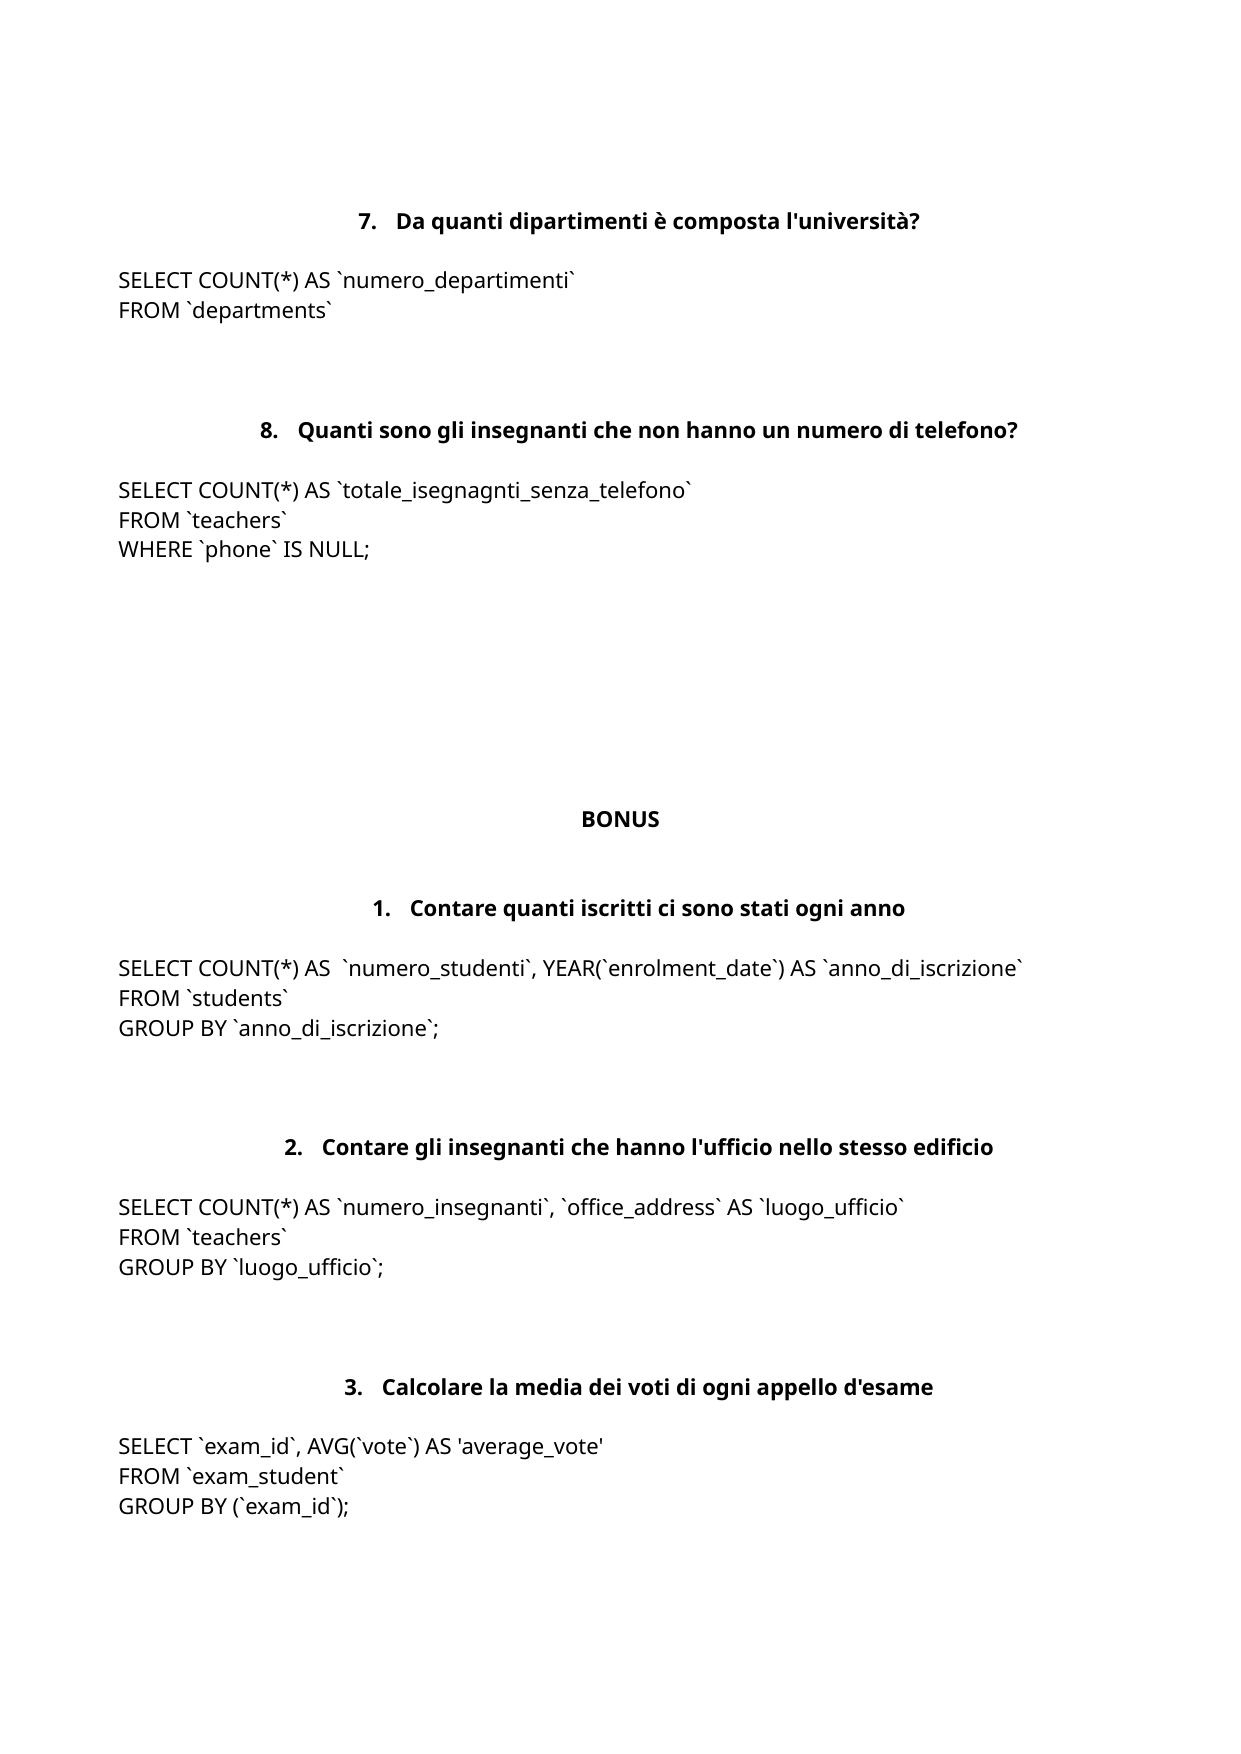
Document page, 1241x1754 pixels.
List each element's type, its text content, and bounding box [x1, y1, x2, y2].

text WHERE `phone` IS NULL; [118, 534, 1122, 564]
text FROM `teachers` [118, 504, 1122, 534]
text SELECT COUNT(*) AS `numero_departimenti` [118, 265, 1122, 295]
list Da quanti dipartimenti è composta l'università? [156, 206, 1122, 235]
text FROM `teachers` [118, 1222, 1122, 1252]
list Contare quanti iscritti ci sono stati ogni anno [156, 893, 1122, 923]
text FROM `departments` [118, 295, 1122, 325]
text SELECT COUNT(*) AS `totale_isegnagnti_senza_telefono` [118, 445, 1122, 504]
text BONUS [118, 803, 1122, 833]
text FROM `students` [118, 983, 1122, 1013]
list Quanti sono gli insegnanti che non hanno un numero di telefono? [156, 415, 1122, 445]
text SELECT `exam_id`, AVG(`vote`) AS 'average_vote' [118, 1431, 1122, 1461]
list Calcolare la media dei voti di ogni appello d'esame [156, 1371, 1122, 1401]
text GROUP BY (`exam_id`); [118, 1491, 1122, 1521]
text GROUP BY `anno_di_iscrizione`; [118, 1013, 1122, 1043]
text FROM `exam_student` [118, 1461, 1122, 1491]
text GROUP BY `luogo_ufficio`; [118, 1252, 1122, 1282]
text SELECT COUNT(*) AS `numero_insegnanti`, `office_address` AS `luogo_ufficio` [118, 1192, 1122, 1222]
list Contare gli insegnanti che hanno l'ufficio nello stesso edificio [156, 1132, 1122, 1162]
text SELECT COUNT(*) AS `numero_studenti`, YEAR(`enrolment_date`) AS `anno_di_iscrizione` [118, 953, 1122, 983]
